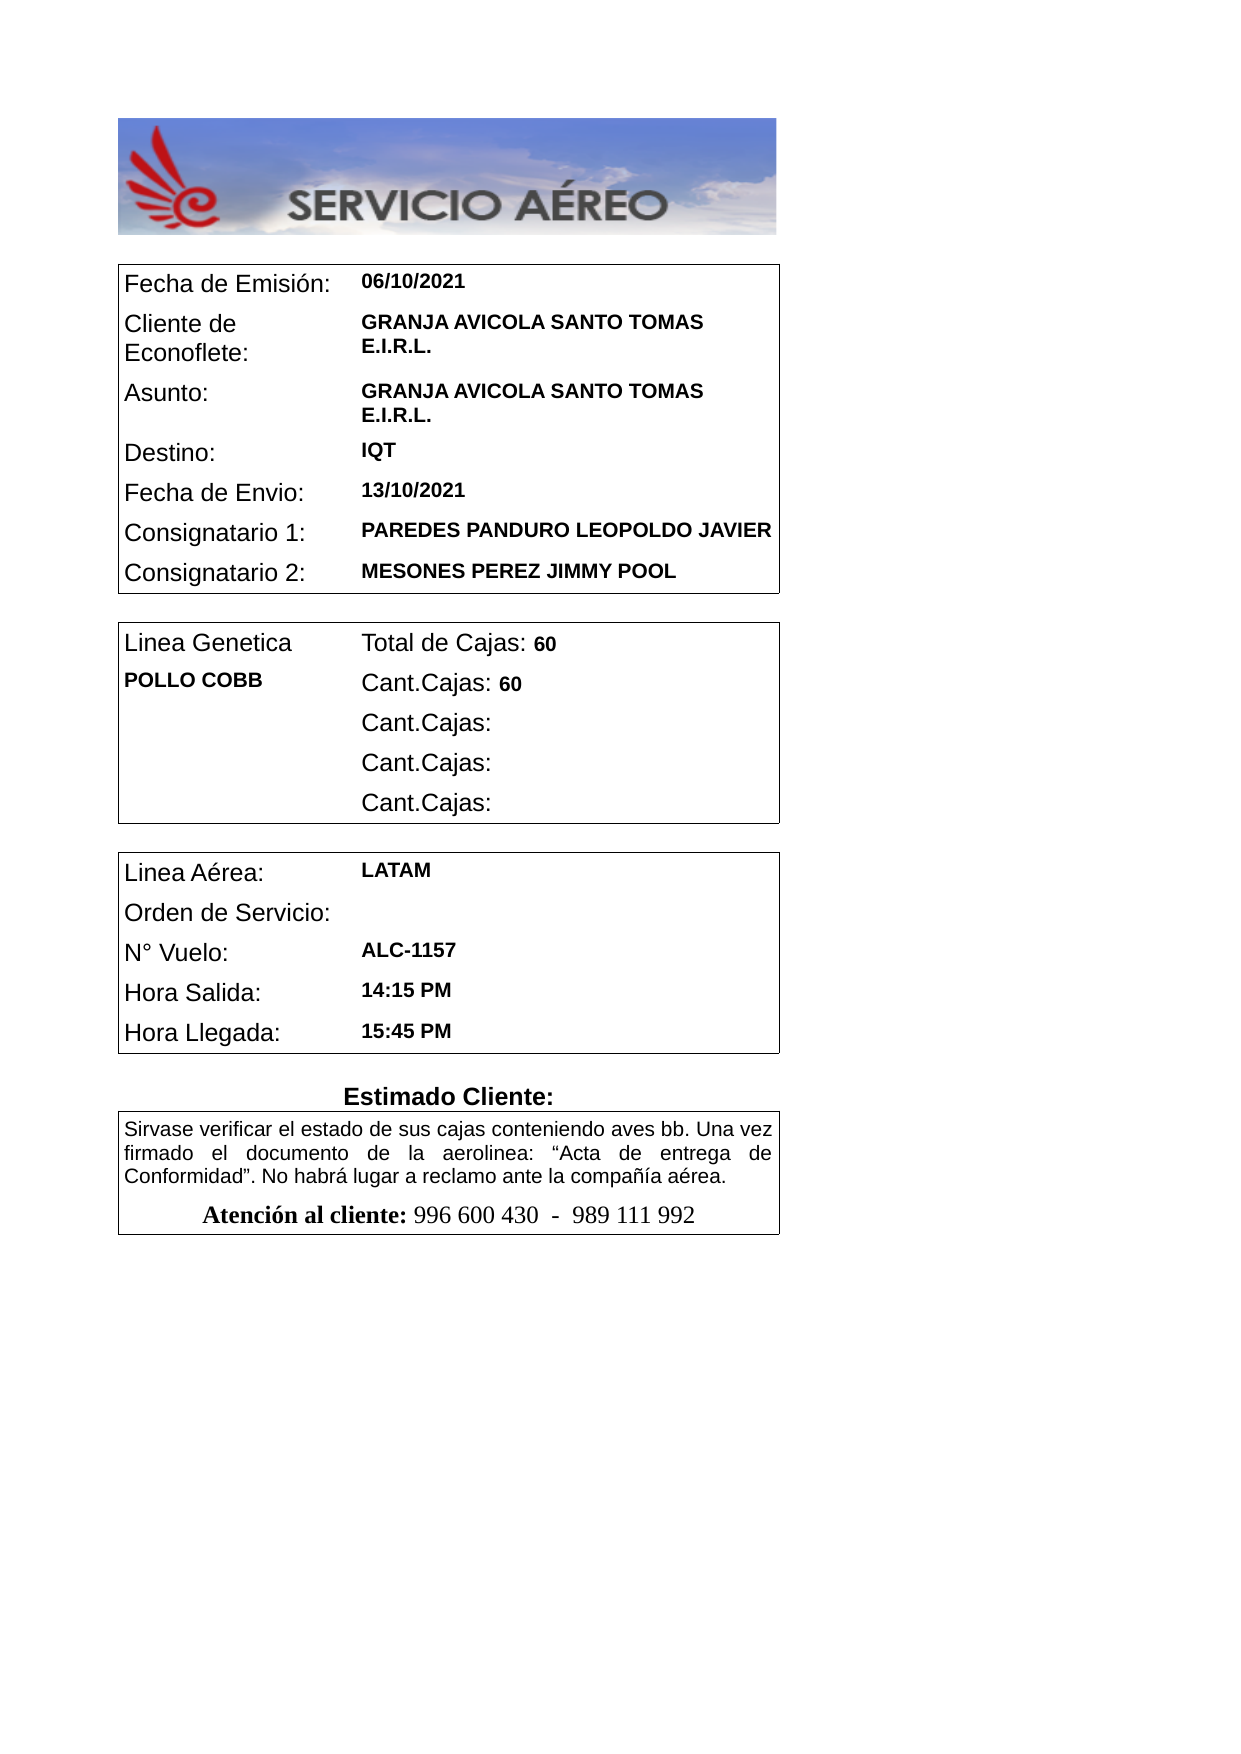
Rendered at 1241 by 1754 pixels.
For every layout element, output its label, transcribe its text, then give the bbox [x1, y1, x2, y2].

table_header 06/10/2021 [356, 265, 779, 304]
table_cell 15:45 PM [356, 1013, 779, 1053]
table_cell [118, 824, 356, 852]
table_cell Destino: [119, 432, 356, 472]
table_header Fecha de Emisión: [119, 265, 356, 304]
table_cell Consignatario 1: [119, 513, 356, 553]
table_cell IQT [356, 432, 779, 472]
table_cell 13/10/2021 [356, 472, 779, 512]
table_cell GRANJA AVICOLA SANTO TOMAS E.I.R.L. [356, 304, 779, 373]
table_cell Linea Aérea: [119, 853, 356, 892]
table_cell MESONES PEREZ JIMMY POOL [356, 553, 779, 593]
table_cell Fecha de Envio: [119, 472, 356, 512]
table_cell ALC-1157 [356, 932, 779, 972]
table_cell Cant.Cajas: [356, 743, 779, 783]
table_cell Estimado Cliente: [118, 1054, 779, 1111]
table_cell PAREDES PANDURO LEOPOLDO JAVIER [356, 513, 779, 553]
table_cell POLLO COBB [119, 662, 356, 702]
table_cell LATAM [356, 853, 779, 892]
table_cell Hora Llegada: [119, 1013, 356, 1053]
picture [118, 118, 777, 235]
table_cell Atención al cliente: 996 600 430 - 989 111 992 [119, 1194, 779, 1234]
table_cell [118, 594, 356, 622]
table_cell [356, 892, 779, 932]
table_cell Cliente de Econoflete: [119, 304, 356, 373]
table_cell [119, 783, 356, 823]
table_cell [356, 594, 779, 622]
table_cell Sirvase verificar el estado de sus cajas conteniendo aves bb. Una vez firmado el documento de la aerolinea: “Acta de entrega de Conformidad”. No habrá lugar a reclamo ante la compañía aérea. [119, 1112, 779, 1194]
table_cell [119, 743, 356, 783]
table_cell Orden de Servicio: [119, 892, 356, 932]
table_cell Consignatario 2: [119, 553, 356, 593]
table_cell Cant.Cajas: [356, 783, 779, 823]
table_cell 14:15 PM [356, 973, 779, 1013]
table_cell Total de Cajas: 60 [356, 623, 779, 662]
table_cell Cant.Cajas: 60 [356, 662, 779, 702]
table_cell N° Vuelo: [119, 932, 356, 972]
table_cell Asunto: [119, 373, 356, 432]
table_cell [356, 824, 779, 852]
table_cell Cant.Cajas: [356, 702, 779, 742]
table_cell Hora Salida: [119, 973, 356, 1013]
table_cell Linea Genetica [119, 623, 356, 662]
table_cell GRANJA AVICOLA SANTO TOMAS E.I.R.L. [356, 373, 779, 432]
table_cell [119, 702, 356, 742]
